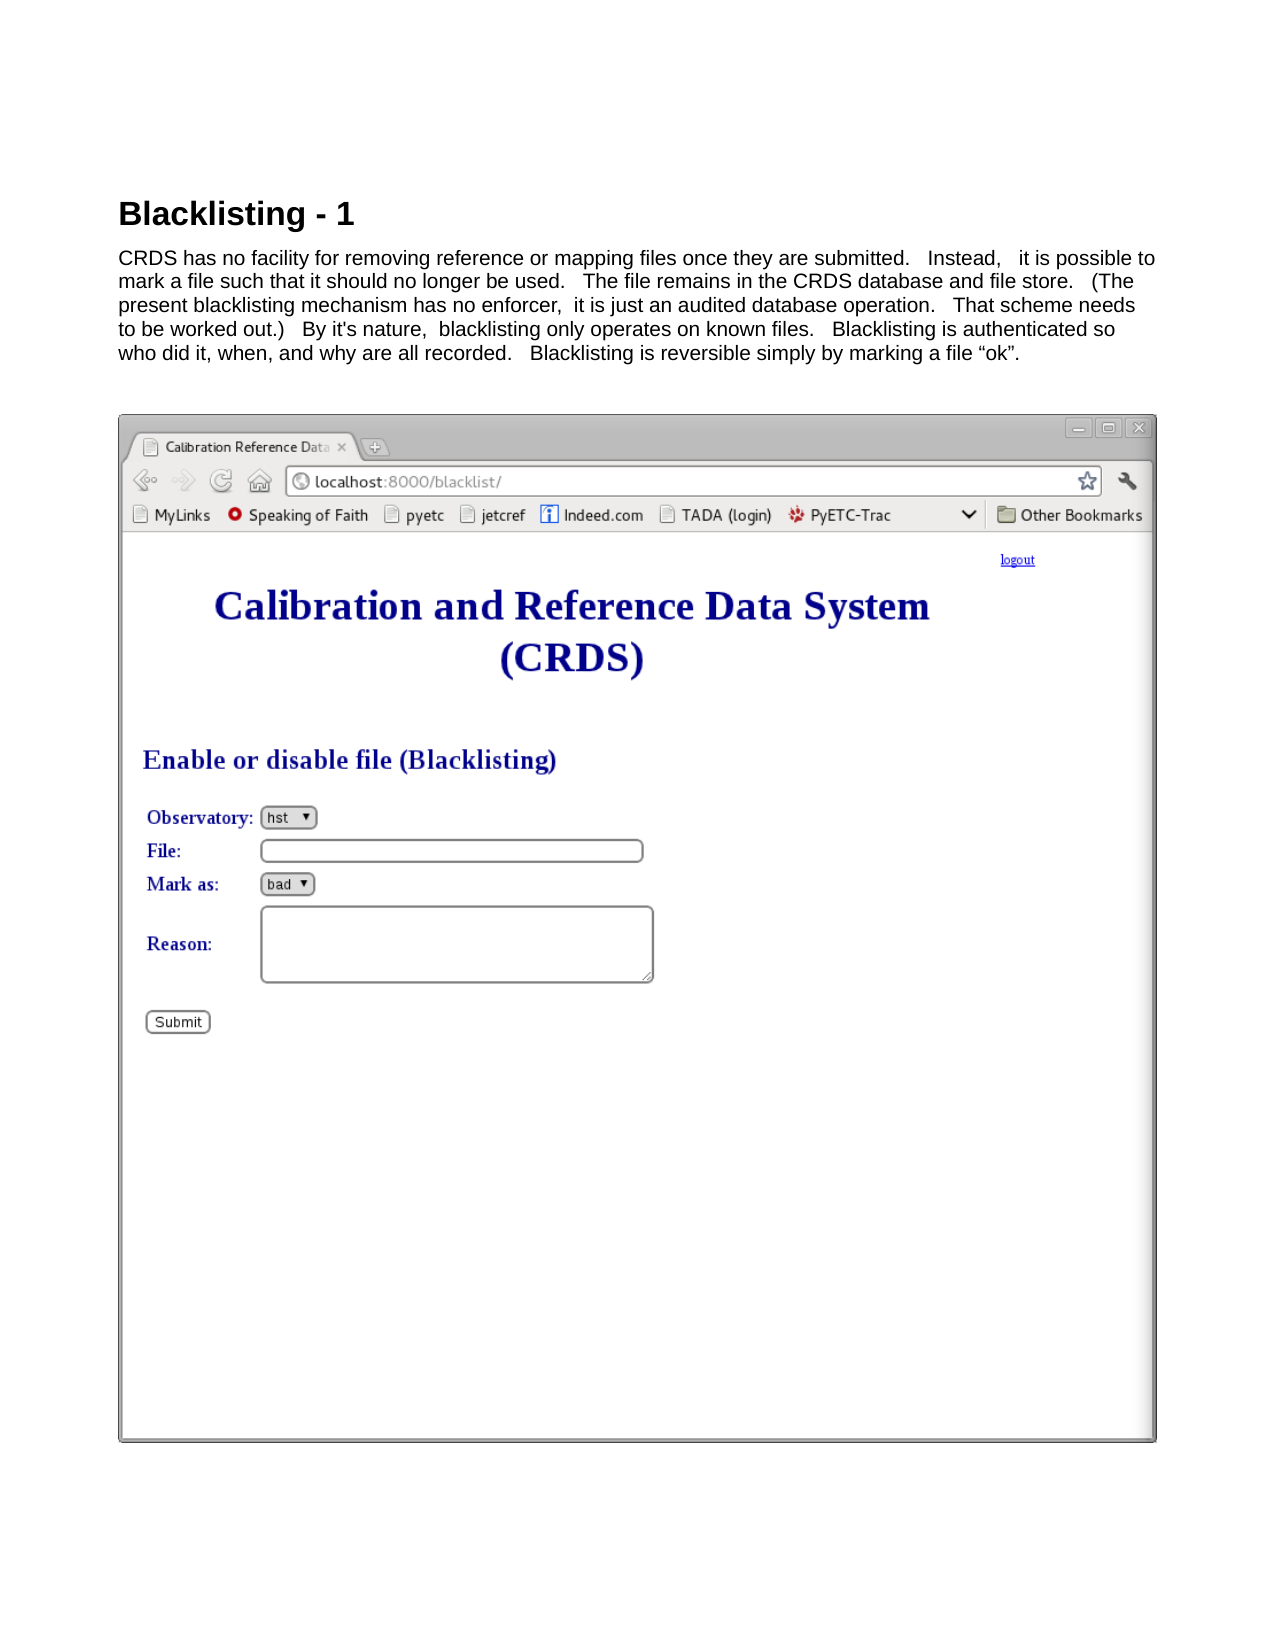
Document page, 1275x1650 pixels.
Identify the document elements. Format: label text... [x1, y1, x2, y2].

picture [118, 414, 1157, 1443]
text CRDS has no facility for removing reference or mapping files once they are submitted. Instead, it is possible to mark a file such that it should no longer be used. The file remains in the CRDS database and file store. (The present blacklisting mechanism has no enforcer, it is just an audited database operation. That scheme needs to be worked out.) By it's nature, blacklisting only operates on known files. Blacklisting is authenticated so who did it, when, and why are all recorded. Blacklisting is reversible simply by marking a file “ok”. [118, 245, 1157, 365]
subtitle Blacklisting - 1 [118, 194, 1157, 233]
